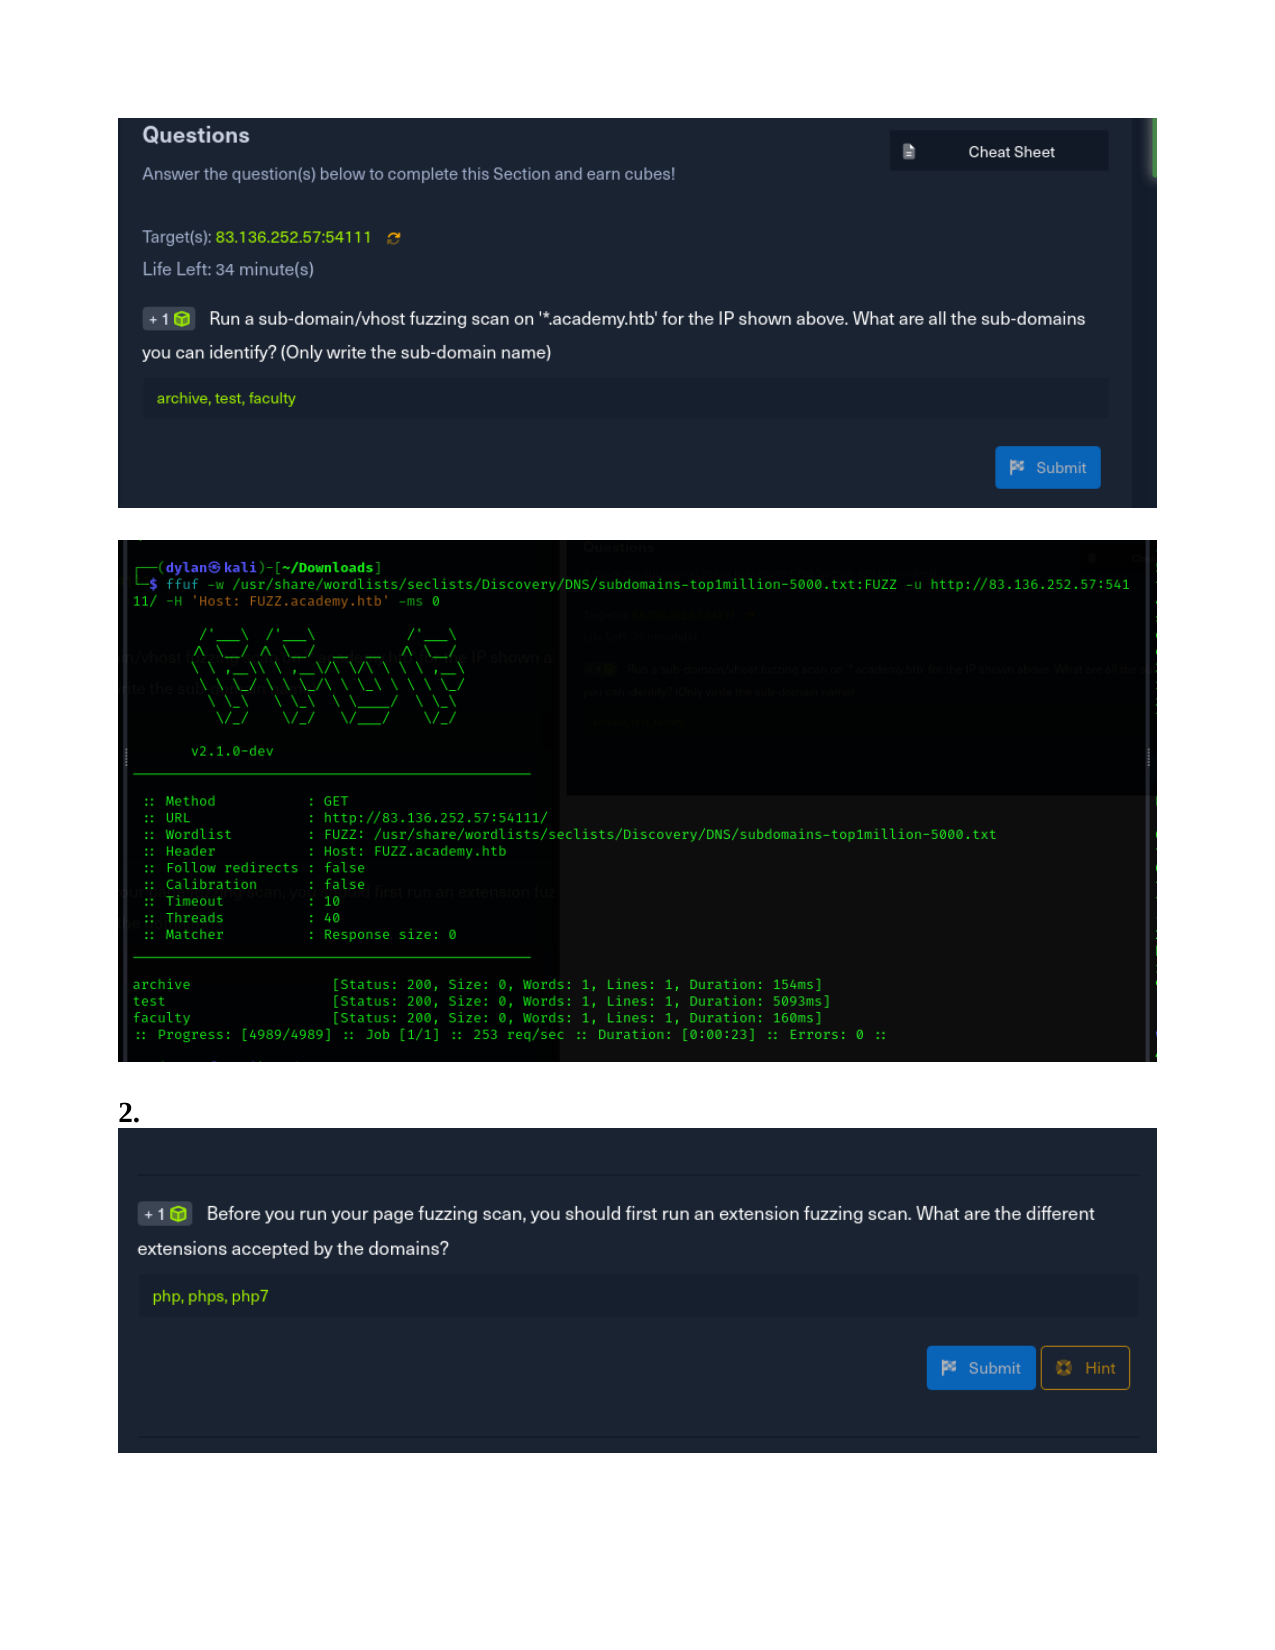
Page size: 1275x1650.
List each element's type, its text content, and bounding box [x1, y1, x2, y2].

picture [118, 540, 1157, 1062]
picture [118, 118, 1157, 508]
picture [118, 1128, 1157, 1453]
text 2. [118, 1095, 1157, 1128]
